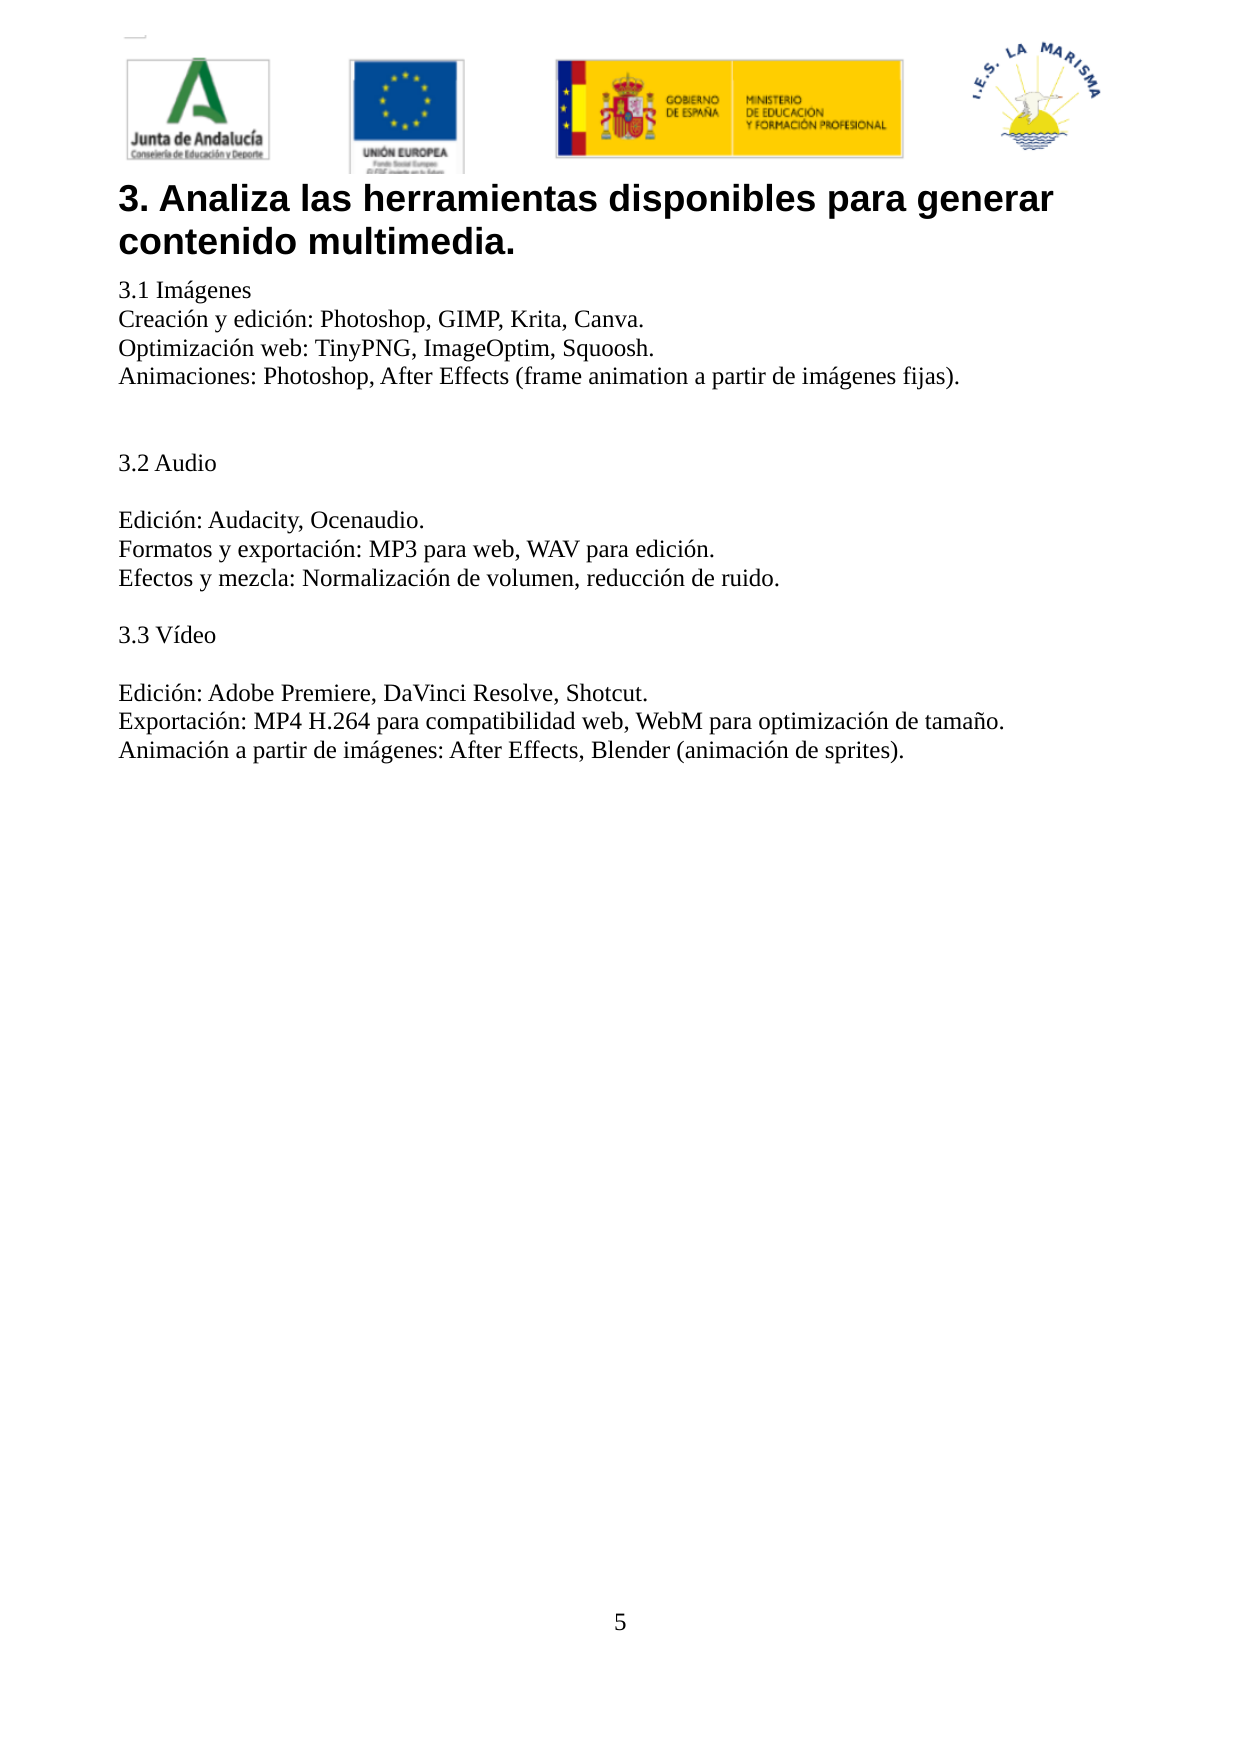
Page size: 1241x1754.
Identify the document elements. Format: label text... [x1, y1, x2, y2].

subtitle 3. Analiza las herramientas disponibles para generar contenido multimedia. [118, 176, 1122, 263]
text Optimización web: TinyPNG, ImageOptim, Squoosh. [118, 333, 1122, 361]
text Animaciones: Photoshop, After Effects (frame animation a partir de imágenes fijas). [118, 361, 1122, 390]
text Efectos y mezcla: Normalización de volumen, reducción de ruido. [118, 563, 1122, 591]
text Edición: Audacity, Ocenaudio. [118, 505, 1122, 534]
text 3.1 Imágenes [118, 275, 1122, 304]
text Creación y edición: Photoshop, GIMP, Krita, Canva. [118, 304, 1122, 333]
text Edición: Adobe Premiere, DaVinci Resolve, Shotcut. [118, 678, 1122, 706]
text Exportación: MP4 H.264 para compatibilidad web, WebM para optimización de tamaño. [118, 706, 1122, 735]
text 3.2 Audio [118, 448, 1122, 476]
text Formatos y exportación: MP3 para web, WAV para edición. [118, 534, 1122, 563]
text 3.3 Vídeo [118, 620, 1122, 649]
picture [118, 35, 1123, 174]
text Animación a partir de imágenes: After Effects, Blender (animación de sprites). [118, 735, 1122, 764]
